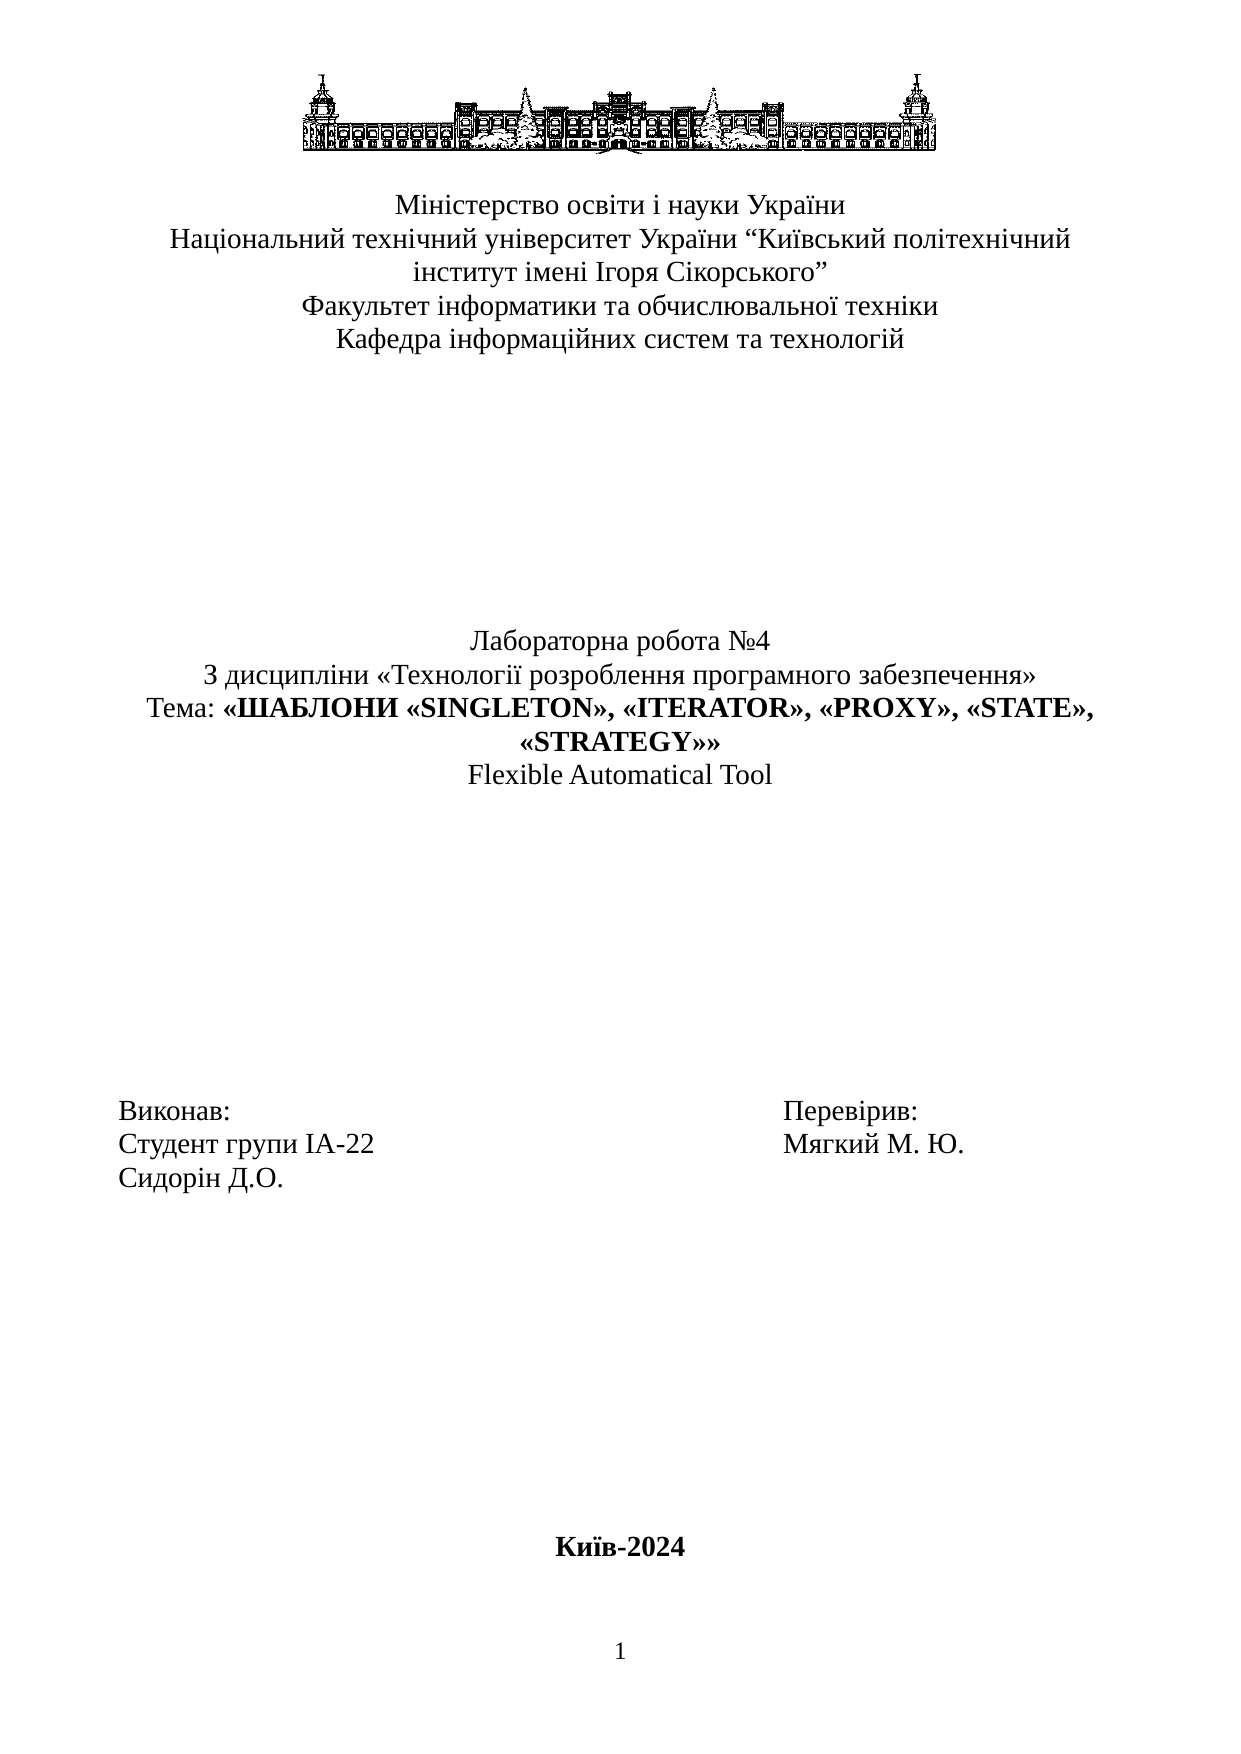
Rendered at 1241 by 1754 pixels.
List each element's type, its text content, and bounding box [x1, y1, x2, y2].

text Виконав: Перевірив: [118, 1093, 1122, 1126]
text Національний технічний університет України “Київський політехнічний інститут імені Ігоря Сікорського” [118, 221, 1122, 288]
text Кафедра інформаційних систем та технологій [118, 321, 1122, 355]
text З дисципліни «Технології розроблення програмного забезпечення» [118, 657, 1122, 690]
text Лабораторна робота №4 [118, 623, 1122, 657]
text Київ-2024 [118, 1529, 1122, 1562]
text Тема: «ШАБЛОНИ «SINGLETON», «ITERATOR», «PROXY», «STATE», «STRATEGY»» [118, 690, 1122, 757]
text Сидорін Д.О. [118, 1160, 1122, 1193]
text Міністерство освіти і науки України [118, 187, 1122, 221]
text Flexible Automatical Tool [118, 757, 1122, 791]
text Факультет інформатики та обчислювальної техніки [118, 288, 1122, 321]
text Студент групи ІА-22 Мягкий М. Ю. [118, 1126, 1122, 1160]
